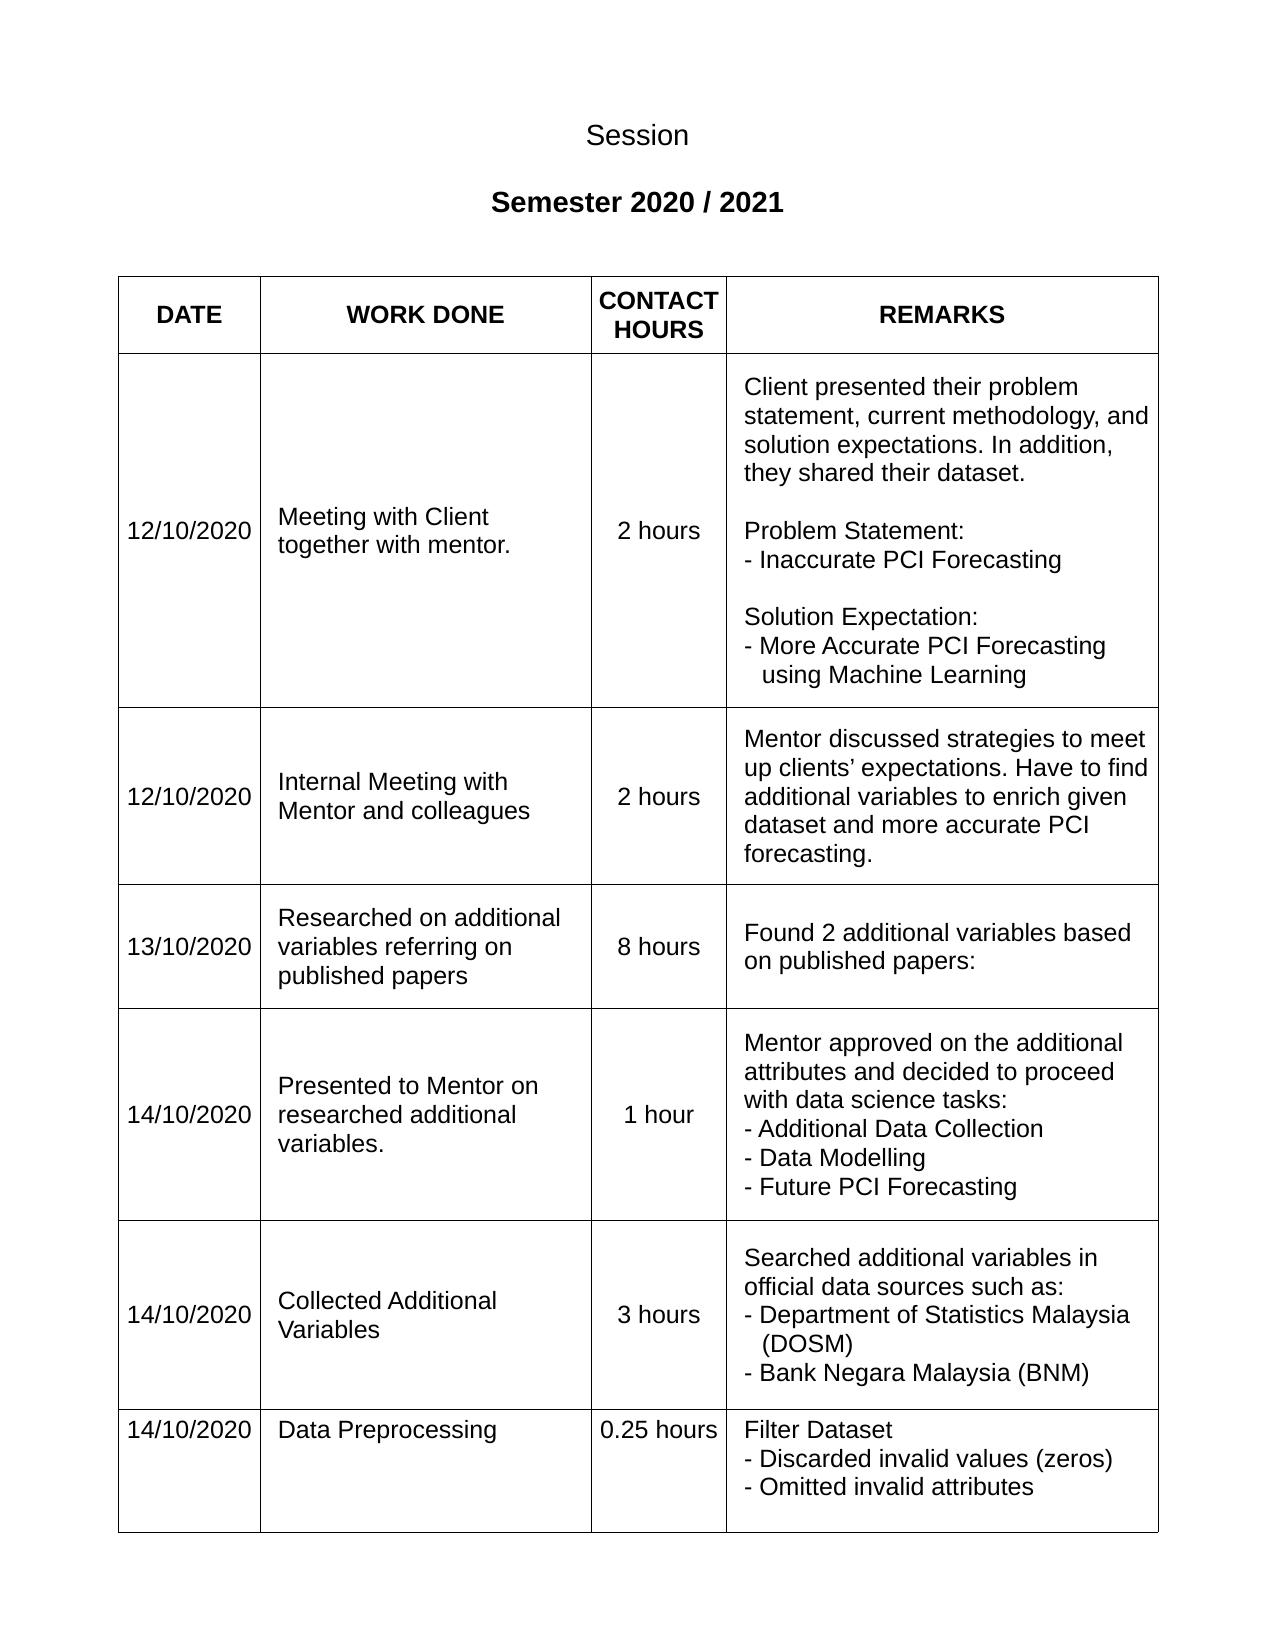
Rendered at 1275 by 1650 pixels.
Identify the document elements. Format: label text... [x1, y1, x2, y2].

table_header DATE [119, 277, 260, 353]
table_header REMARKS [727, 277, 1158, 353]
table_cell 14/10/2020 [119, 1221, 260, 1409]
table_cell 14/10/2020 [119, 1009, 260, 1220]
table_cell Internal Meeting with Mentor and colleagues [261, 708, 591, 884]
table_cell 2 hours [592, 354, 726, 707]
table_cell 2 hours [592, 708, 726, 884]
table_cell 12/10/2020 [119, 708, 260, 884]
table_header CONTACT HOURS [592, 277, 726, 353]
table_cell Mentor approved on the additional attributes and decided to proceed with data science tasks: - Additional Data Collection - Data Modelling - Future PCI Forecasting [727, 1009, 1158, 1220]
table_cell Collected Additional Variables [261, 1221, 591, 1409]
table_cell 3 hours [592, 1221, 726, 1409]
table_cell 8 hours [592, 885, 726, 1008]
table_cell Presented to Mentor on researched additional variables. [261, 1009, 591, 1220]
table_cell Found 2 additional variables based on published papers: [727, 885, 1158, 1008]
table_cell Data Preprocessing [261, 1410, 591, 1532]
table_cell 1 hour [592, 1009, 726, 1220]
text Session [118, 118, 1157, 152]
table_cell 0.25 hours [592, 1410, 726, 1532]
table_cell 14/10/2020 [119, 1410, 260, 1532]
table_cell 12/10/2020 [119, 354, 260, 707]
table_cell Client presented their problem statement, current methodology, and solution expectations. In addition, they shared their dataset. Problem Statement: - Inaccurate PCI Forecasting Solution Expectation: - More Accurate PCI Forecasting using Machine Learning [727, 354, 1158, 707]
table_cell Meeting with Client together with mentor. [261, 354, 591, 707]
table_cell Filter Dataset - Discarded invalid values (zeros) - Omitted invalid attributes [727, 1410, 1158, 1532]
text Semester 2020 / 2021 [118, 185, 1157, 219]
table_header WORK DONE [261, 277, 591, 353]
table_cell Mentor discussed strategies to meet up clients’ expectations. Have to find additional variables to enrich given dataset and more accurate PCI forecasting. [727, 708, 1158, 884]
table_cell Researched on additional variables referring on published papers [261, 885, 591, 1008]
table_cell 13/10/2020 [119, 885, 260, 1008]
table_cell Searched additional variables in official data sources such as: - Department of Statistics Malaysia (DOSM) - Bank Negara Malaysia (BNM) [727, 1221, 1158, 1409]
